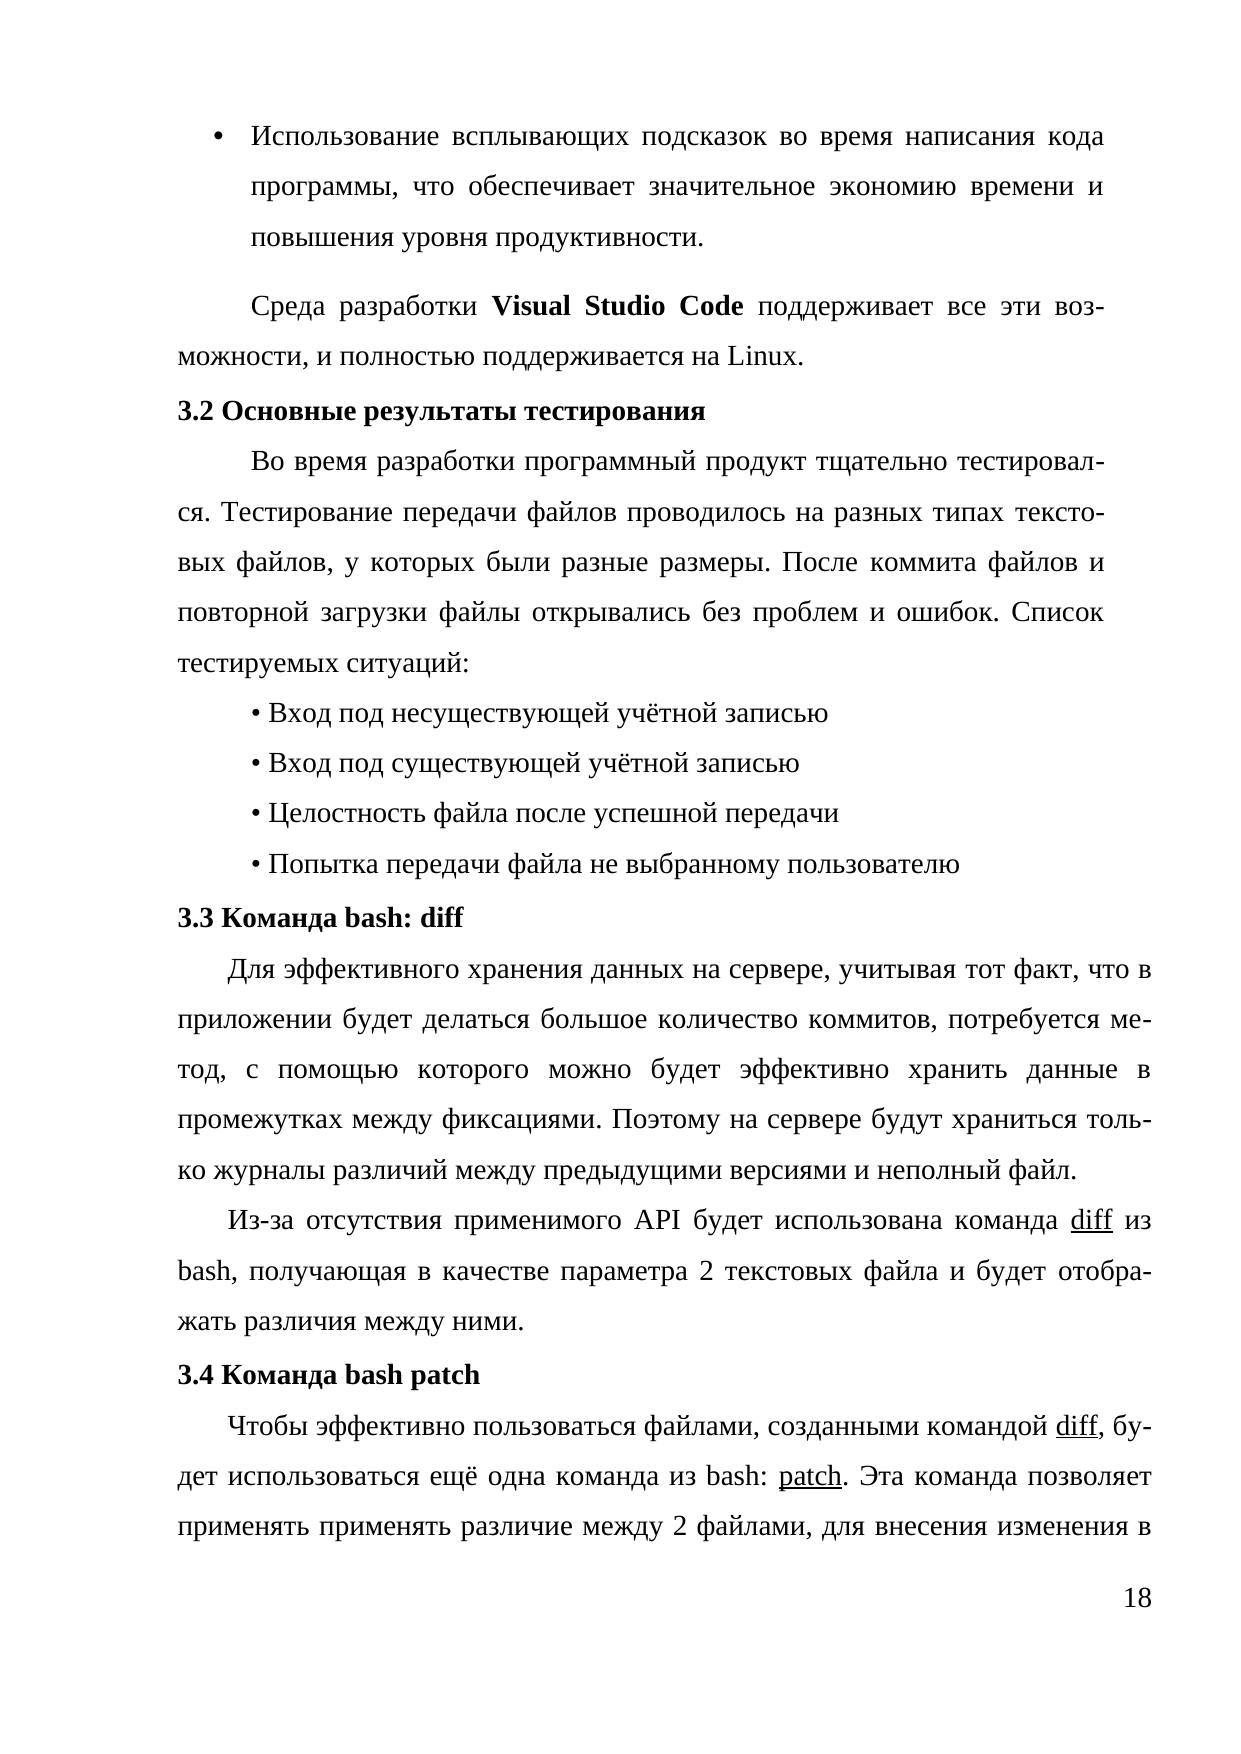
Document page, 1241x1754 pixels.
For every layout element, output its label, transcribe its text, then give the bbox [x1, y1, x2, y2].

text Чтобы эффективно пользоваться файлами, созданными командой diff, бу­дет использоваться ещё одна команда из bash: patch. Эта команда позволя­ет применять применять различие между 2 файлами, для внесения изменения в [177, 1408, 1152, 1542]
subtitle 3.4 Команда bash patch [177, 1357, 1152, 1391]
text Среда разработки Visual Studio Code поддерживает все эти воз­можности, и полностью поддерживается на Linux. [177, 288, 1105, 372]
text • Вход под существующей учётной записью [177, 745, 1105, 779]
text Из-за отсутствия применимого API будет использована команда diff из bash, получающая в качестве параметра 2 текстовых файла и будет отобра­жать различия между ними. [177, 1202, 1152, 1336]
text Для эффективного хранения данных на сервере, учитывая тот факт, что в приложении будет делаться большое количество коммитов, потребуется ме­тод, с помощью которого можно будет эффективно хранить данные в промежутках между фиксациями. Поэтому на сервере будут храниться толь­ко журналы различий между предыдущими версиями и неполный файл. [177, 951, 1152, 1186]
subtitle 3.3 Команда bash: diff [177, 900, 1152, 934]
text • Целостность файла после успешной передачи [177, 796, 1105, 829]
text Во время разработки программный продукт тщательно тестировал­ся. Тестирование передачи файлов проводилось на разных типах тексто­вых файлов, у которых были разные размеры. После коммита файлов и повторной загрузки файлы открывались без проблем и ошибок. Список тестируемых ситуаций: [177, 443, 1105, 678]
text • Вход под несуществующей учётной записью [177, 695, 1105, 728]
text • Попытка передачи файла не выбранному пользователю [177, 846, 1105, 879]
list Использование всплывающих подсказок во время написания кода программы, что обеспечивает значительное экономию времени и повышения уровня продуктивности. [213, 118, 1105, 252]
subtitle 3.2 Основные результаты тестирования [177, 393, 1152, 427]
